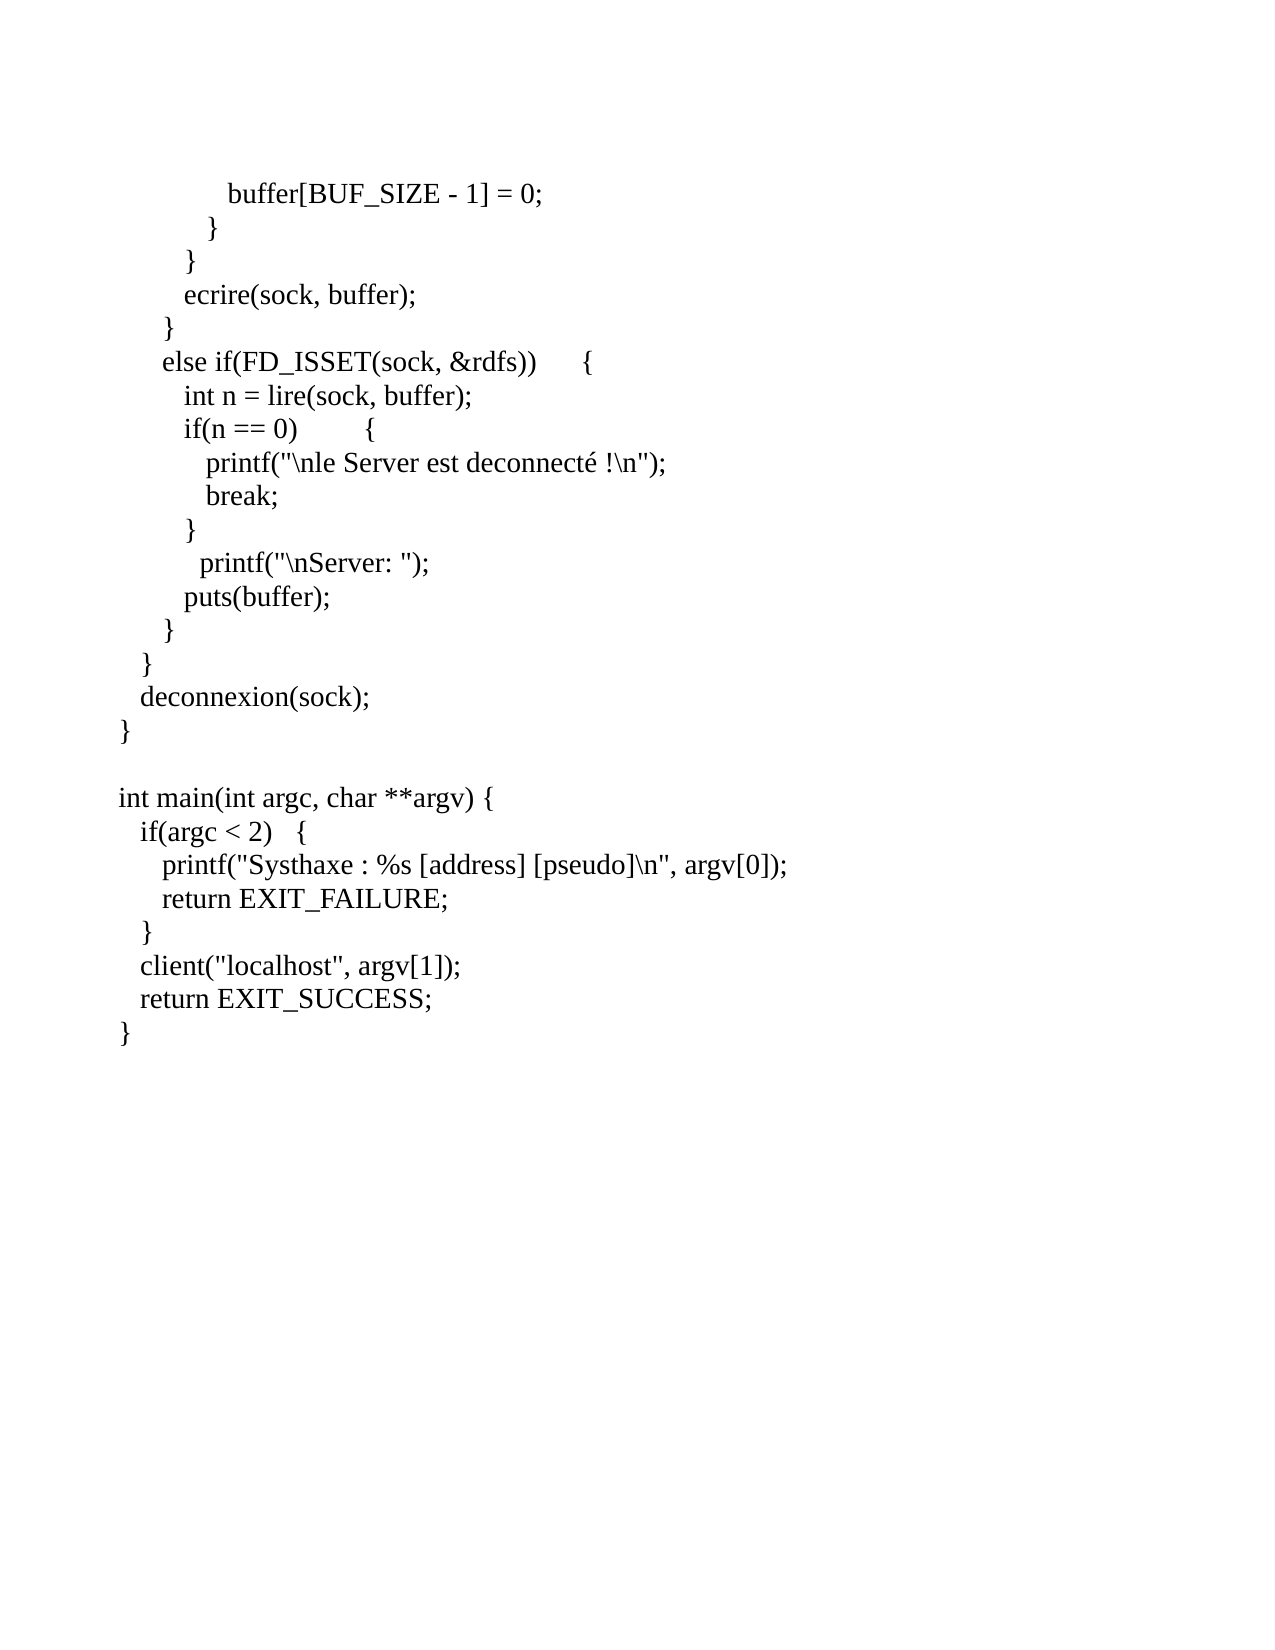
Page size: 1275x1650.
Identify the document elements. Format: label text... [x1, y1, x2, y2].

text puts(buffer); [118, 579, 1157, 612]
text else if(FD_ISSET(sock, &rdfs)) { [118, 344, 1157, 378]
text return EXIT_FAILURE; [118, 881, 1157, 914]
text } [118, 646, 1157, 679]
text if(n == 0) { [118, 411, 1157, 445]
text if(argc < 2) { [118, 814, 1157, 847]
text printf("\nServer: "); [118, 545, 1157, 579]
text } [118, 311, 1157, 344]
text } [118, 914, 1157, 948]
text return EXIT_SUCCESS; [118, 981, 1157, 1015]
text printf("\nle Server est deconnecté !\n"); [118, 445, 1157, 478]
text ecrire(sock, buffer); [118, 277, 1157, 311]
text client("localhost", argv[1]); [118, 948, 1157, 981]
text } [118, 612, 1157, 646]
text deconnexion(sock); [118, 679, 1157, 713]
text } [118, 512, 1157, 545]
text } [118, 713, 1157, 747]
text } [118, 1015, 1157, 1048]
text int n = lire(sock, buffer); [118, 378, 1157, 411]
text } [118, 210, 1157, 243]
text int main(int argc, char **argv) { [118, 780, 1157, 814]
text printf("Systhaxe : %s [address] [pseudo]\n", argv[0]); [118, 847, 1157, 881]
text } [118, 243, 1157, 277]
text break; [118, 478, 1157, 512]
text buffer[BUF_SIZE - 1] = 0; [118, 176, 1157, 210]
